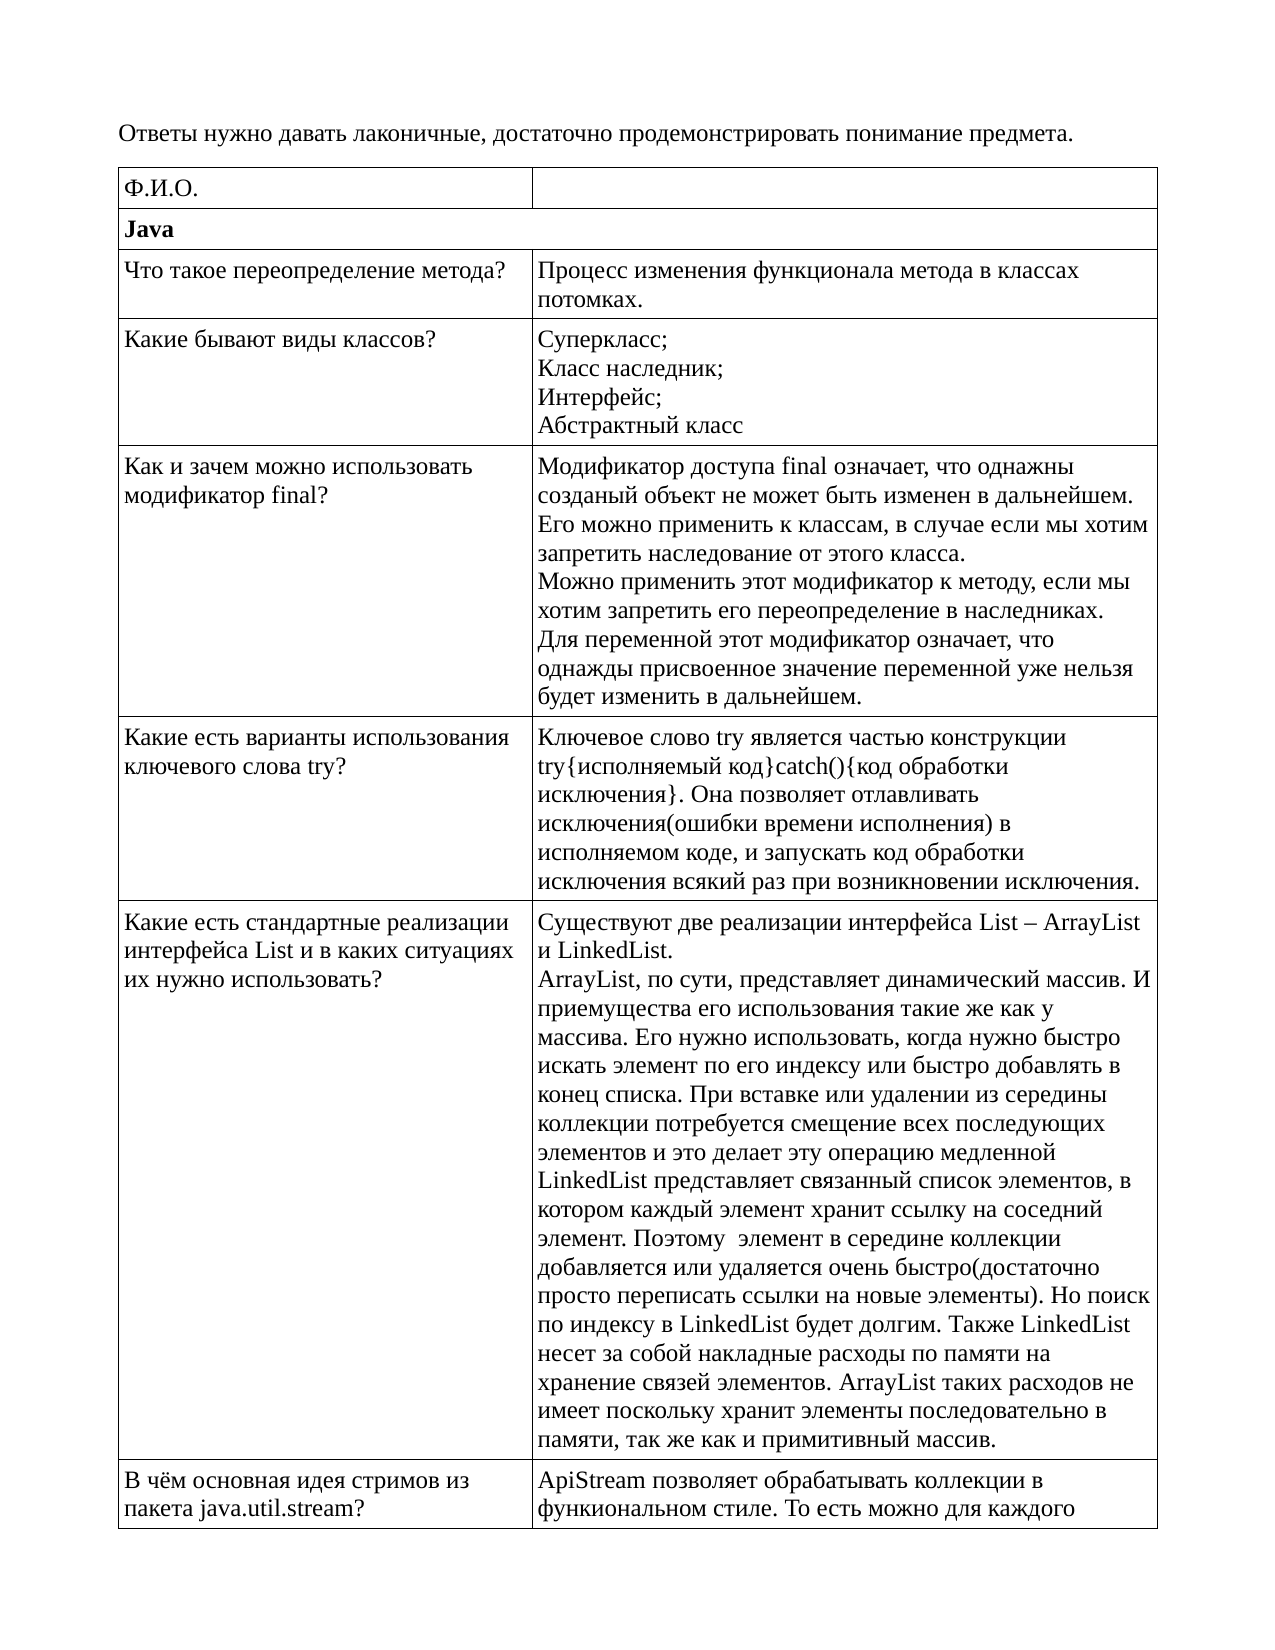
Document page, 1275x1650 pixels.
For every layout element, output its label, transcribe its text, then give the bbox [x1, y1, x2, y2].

table_cell Модификатор доступа final означает, что однажны созданый объект не может быть изменен в дальнейшем. Его можно применить к классам, в случае если мы хотим запретить наследование от этого класса. Можно применить этот модификатор к методу, если мы хотим запретить его переопределение в наследниках. Для переменной этот модификатор означает, что однажды присвоенное значение переменной уже нельзя будет изменить в дальнейшем. [533, 446, 1157, 716]
table_cell Суперкласс; Класс наследник; Интерфейс; Абстрактный класс [533, 319, 1157, 445]
table_header Ф.И.О. [119, 168, 532, 208]
table_cell Ключевое слово try является частью конструкции try{исполняемый код}catch(){код обработки исключения}. Она позволяет отлавливать исключения(ошибки времени исполнения) в исполняемом коде, и запускать код обработки исключения всякий раз при возникновении исключения. [533, 717, 1157, 900]
table_cell ApiStream позволяет обрабатывать коллекции в функиональном стиле. То есть можно для каждого [533, 1460, 1157, 1528]
table_cell Существуют две реализации интерфейса List – ArrayList и LinkedList. ArrayList, по сути, представляет динамический массив. И приемущества его использования такие же как у массива. Его нужно использовать, когда нужно быстро искать элемент по его индексу или быстро добавлять в конец списка. При вставке или удалении из середины коллекции потребуется смещение всех последующих элементов и это делает эту операцию медленной LinkedList представляет связанный список элементов, в котором каждый элемент хранит ссылку на соседний элемент. Поэтому элемент в середине коллекции добавляется или удаляется очень быстро(достаточно просто переписать ссылки на новые элементы). Но поиск по индексу в LinkedList будет долгим. Также LinkedList несет за собой накладные расходы по памяти на хранение связей элементов. ArrayList таких расходов не имеет поскольку хранит элементы последовательно в памяти, так же как и примитивный массив. [533, 901, 1157, 1458]
table_cell В чём основная идея стримов из пакета java.util.stream? [119, 1460, 532, 1528]
text Ответы нужно давать лаконичные, достаточно продемонстрировать понимание предмета. [118, 118, 1157, 147]
table_header [533, 168, 1157, 208]
table_cell Процесс изменения функционала метода в классах потомках. [533, 250, 1157, 318]
table_cell Какие бывают виды классов? [119, 319, 532, 445]
table_cell Как и зачем можно использовать модификатор final? [119, 446, 532, 716]
table_cell Что такое переопределение метода? [119, 250, 532, 318]
table_cell Какие есть стандартные реализации интерфейса List и в каких ситуациях их нужно использовать? [119, 901, 532, 1458]
table_cell Какие есть варианты использования ключевого слова try? [119, 717, 532, 900]
table_cell Java [119, 209, 1157, 249]
